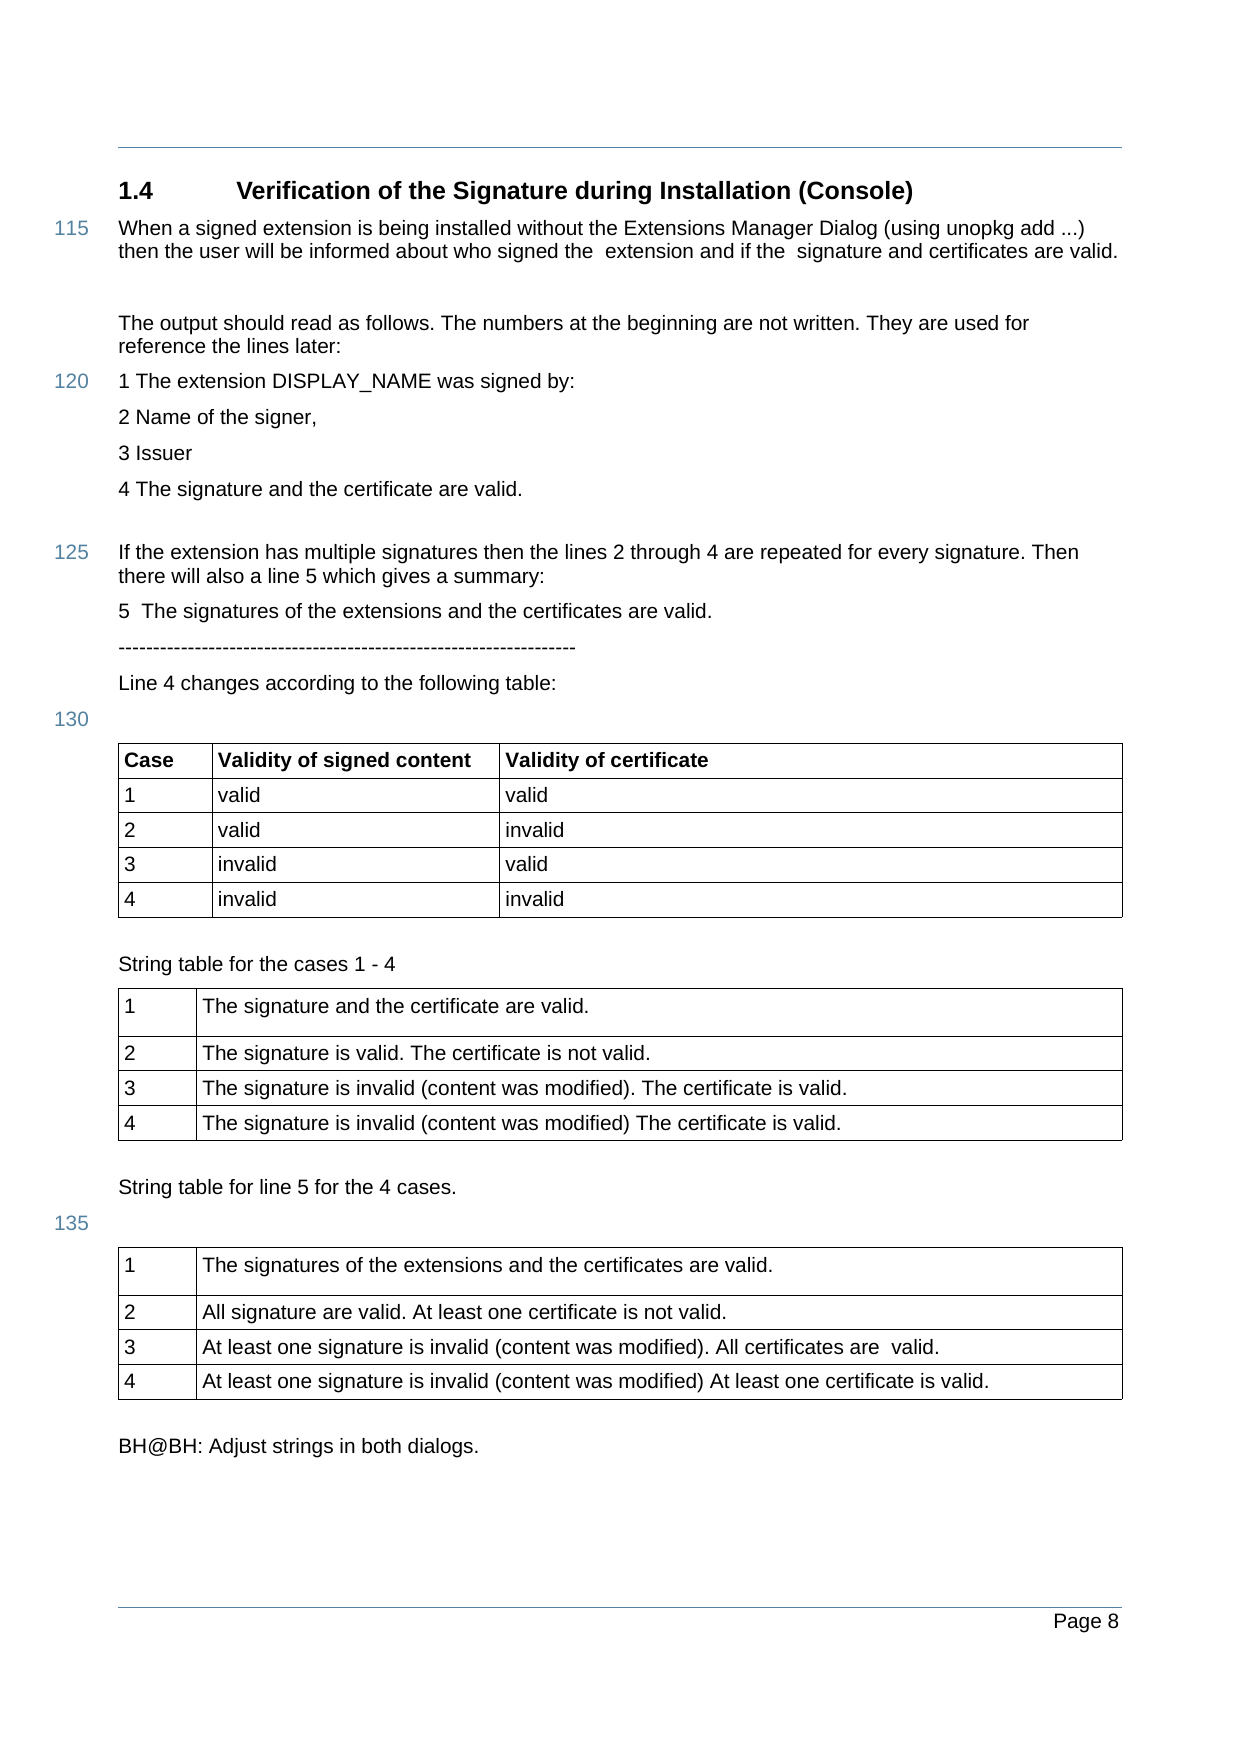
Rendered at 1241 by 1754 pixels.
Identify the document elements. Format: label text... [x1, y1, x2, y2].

text String table for line 5 for the 4 cases. [118, 1176, 1122, 1199]
table_cell 2 [119, 813, 212, 847]
table_cell 2 [119, 1037, 196, 1070]
table_header The signatures of the extensions and the certificates are valid. [197, 1248, 1122, 1295]
table_cell The signature is invalid (content was modified) The certificate is valid. [197, 1106, 1122, 1140]
table_cell All signature are valid. At least one certificate is not valid. [197, 1296, 1122, 1329]
table_header Case [119, 744, 212, 778]
table_cell invalid [213, 848, 499, 882]
text 4 The signature and the certificate are valid. [118, 477, 1122, 501]
table_header 1 [119, 1248, 196, 1295]
text 5 The signatures of the extensions and the certificates are valid. [118, 600, 1122, 623]
text 3 Issuer [118, 442, 1122, 465]
table_cell 3 [119, 1071, 196, 1105]
table_header Validity of signed content [213, 744, 499, 778]
table_cell valid [500, 779, 1122, 812]
table_cell At least one signature is invalid (content was modified). All certificates are valid. [197, 1330, 1122, 1364]
text 1 The extension DISPLAY_NAME was signed by: [118, 370, 1122, 393]
table_cell 4 [119, 1365, 196, 1399]
table_cell valid [213, 779, 499, 812]
table_cell 2 [119, 1296, 196, 1329]
table_cell valid [213, 813, 499, 847]
table_cell valid [500, 848, 1122, 882]
table_cell invalid [500, 813, 1122, 847]
text ------------------------------------------------------------------ [118, 636, 1122, 659]
table_header Validity of certificate [500, 744, 1122, 778]
table_cell 3 [119, 848, 212, 882]
table_cell 4 [119, 883, 212, 917]
text 2 Name of the signer, [118, 406, 1122, 429]
table_cell invalid [500, 883, 1122, 917]
table_cell 3 [119, 1330, 196, 1364]
table_cell The signature is valid. The certificate is not valid. [197, 1037, 1122, 1070]
table_cell The signature is invalid (content was modified). The certificate is valid. [197, 1071, 1122, 1105]
text Line 4 changes according to the following table: [118, 671, 1122, 694]
table_cell 4 [119, 1106, 196, 1140]
subtitle Verification of the Signature during Installation (Console) [118, 177, 1122, 205]
table_cell 1 [119, 779, 212, 812]
table_header The signature and the certificate are valid. [197, 989, 1122, 1036]
table_header 1 [119, 989, 196, 1036]
text If the extension has multiple signatures then the lines 2 through 4 are repeated for every signature. Then there will also a line 5 which gives a summary: [118, 541, 1122, 587]
table_cell invalid [213, 883, 499, 917]
text String table for the cases 1 - 4 [118, 953, 1122, 976]
table_cell At least one signature is invalid (content was modified) At least one certificate is valid. [197, 1365, 1122, 1399]
text When a signed extension is being installed without the Extensions Manager Dialog (using unopkg add ...) then the user will be informed about who signed the extension and if the signature and certificates are valid. [118, 216, 1122, 263]
text The output should read as follows. The numbers at the beginning are not written. They are used for reference the lines later: [118, 311, 1122, 358]
text BH@BH: Adjust strings in both dialogs. [118, 1435, 1122, 1458]
